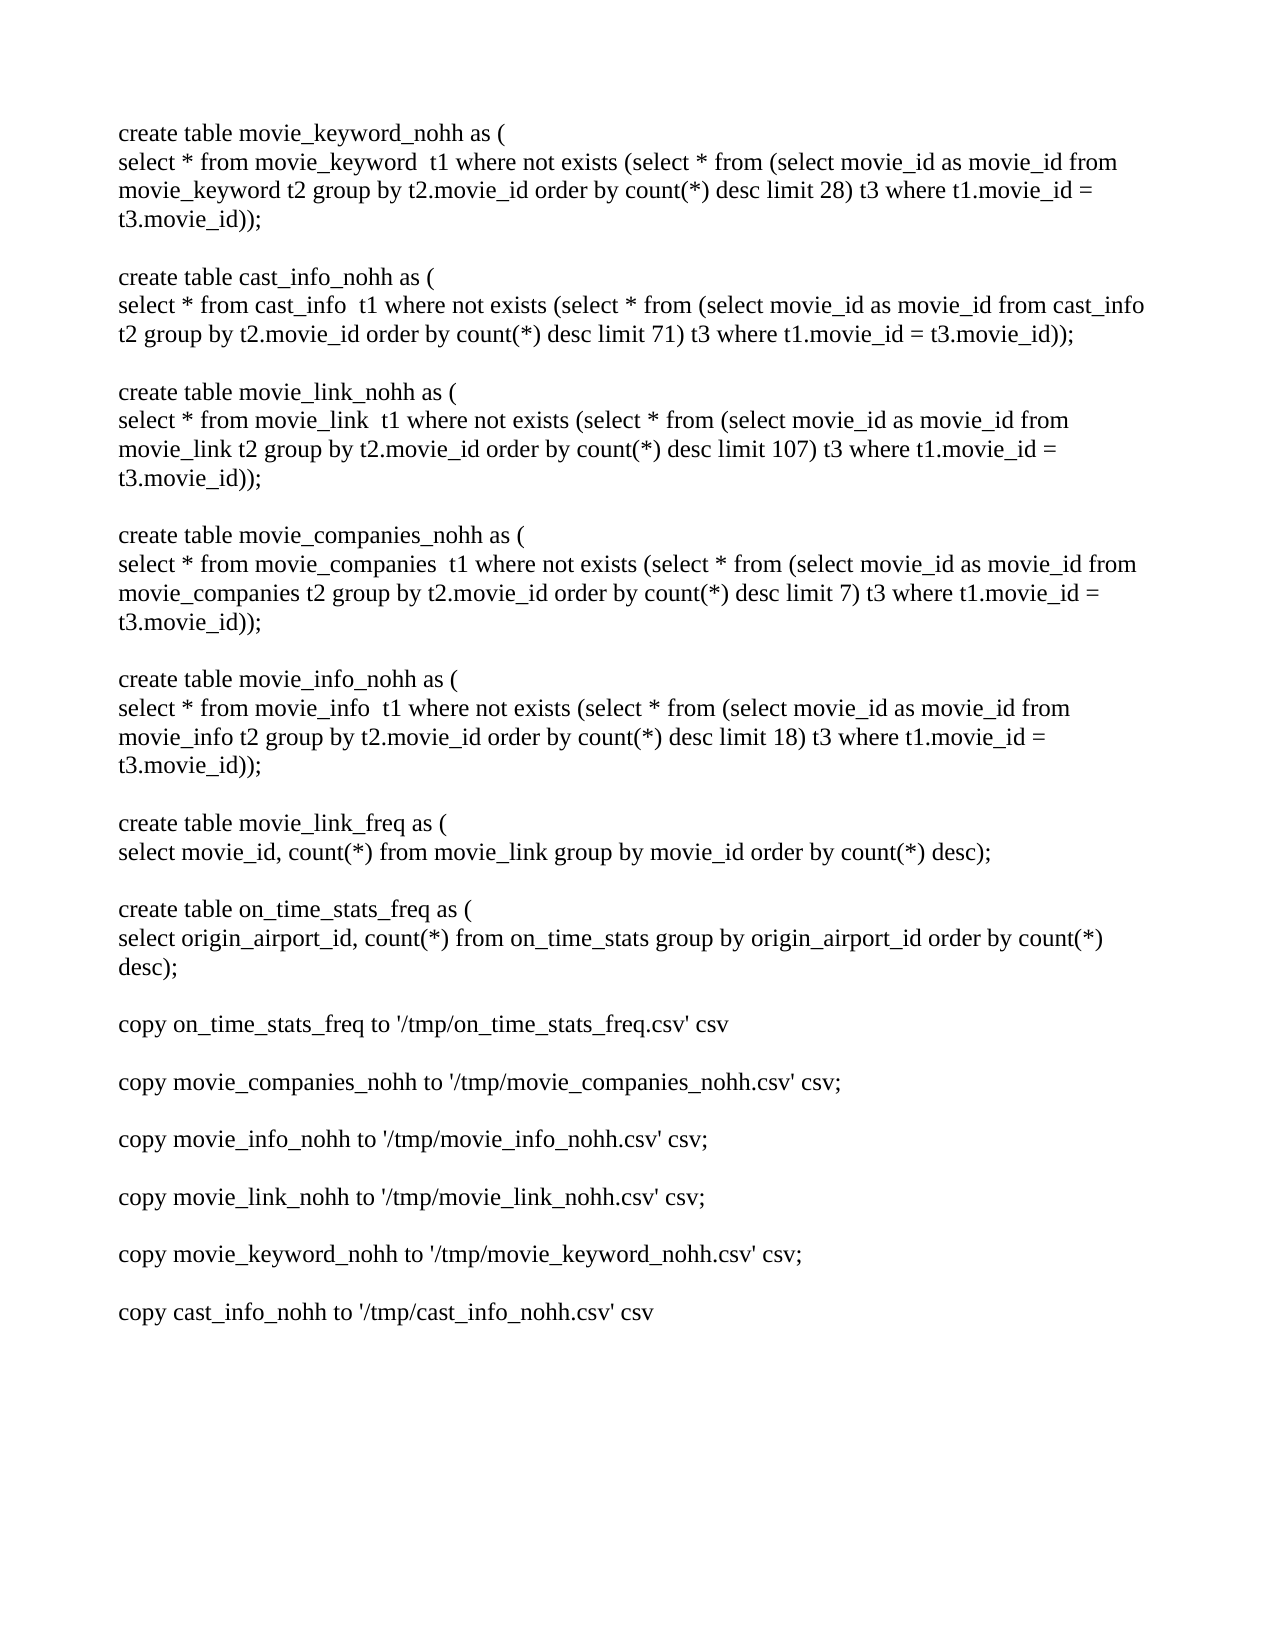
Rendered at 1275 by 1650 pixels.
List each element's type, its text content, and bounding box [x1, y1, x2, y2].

text copy on_time_stats_freq to '/tmp/on_time_stats_freq.csv' csv [118, 1009, 1157, 1038]
text select * from movie_link t1 where not exists (select * from (select movie_id as movie_id from movie_link t2 group by t2.movie_id order by count(*) desc limit 107) t3 where t1.movie_id = t3.movie_id)); [118, 406, 1157, 492]
text create table movie_keyword_nohh as ( [118, 118, 1157, 147]
text create table movie_info_nohh as ( [118, 664, 1157, 693]
text select origin_airport_id, count(*) from on_time_stats group by origin_airport_id order by count(*) desc); [118, 923, 1157, 981]
text create table movie_link_freq as ( [118, 808, 1157, 837]
text select * from movie_info t1 where not exists (select * from (select movie_id as movie_id from movie_info t2 group by t2.movie_id order by count(*) desc limit 18) t3 where t1.movie_id = t3.movie_id)); [118, 693, 1157, 779]
text select * from movie_companies t1 where not exists (select * from (select movie_id as movie_id from movie_companies t2 group by t2.movie_id order by count(*) desc limit 7) t3 where t1.movie_id = t3.movie_id)); [118, 549, 1157, 636]
text create table movie_companies_nohh as ( [118, 521, 1157, 549]
text create table on_time_stats_freq as ( [118, 894, 1157, 923]
text copy movie_info_nohh to '/tmp/movie_info_nohh.csv' csv; [118, 1124, 1157, 1153]
text create table movie_link_nohh as ( [118, 377, 1157, 406]
text select * from movie_keyword t1 where not exists (select * from (select movie_id as movie_id from movie_keyword t2 group by t2.movie_id order by count(*) desc limit 28) t3 where t1.movie_id = t3.movie_id)); [118, 147, 1157, 233]
text select * from cast_info t1 where not exists (select * from (select movie_id as movie_id from cast_info t2 group by t2.movie_id order by count(*) desc limit 71) t3 where t1.movie_id = t3.movie_id)); [118, 291, 1157, 348]
text copy cast_info_nohh to '/tmp/cast_info_nohh.csv' csv [118, 1297, 1157, 1326]
text create table cast_info_nohh as ( [118, 262, 1157, 291]
text copy movie_companies_nohh to '/tmp/movie_companies_nohh.csv' csv; [118, 1067, 1157, 1096]
text copy movie_keyword_nohh to '/tmp/movie_keyword_nohh.csv' csv; [118, 1239, 1157, 1268]
text copy movie_link_nohh to '/tmp/movie_link_nohh.csv' csv; [118, 1182, 1157, 1211]
text select movie_id, count(*) from movie_link group by movie_id order by count(*) desc); [118, 837, 1157, 866]
